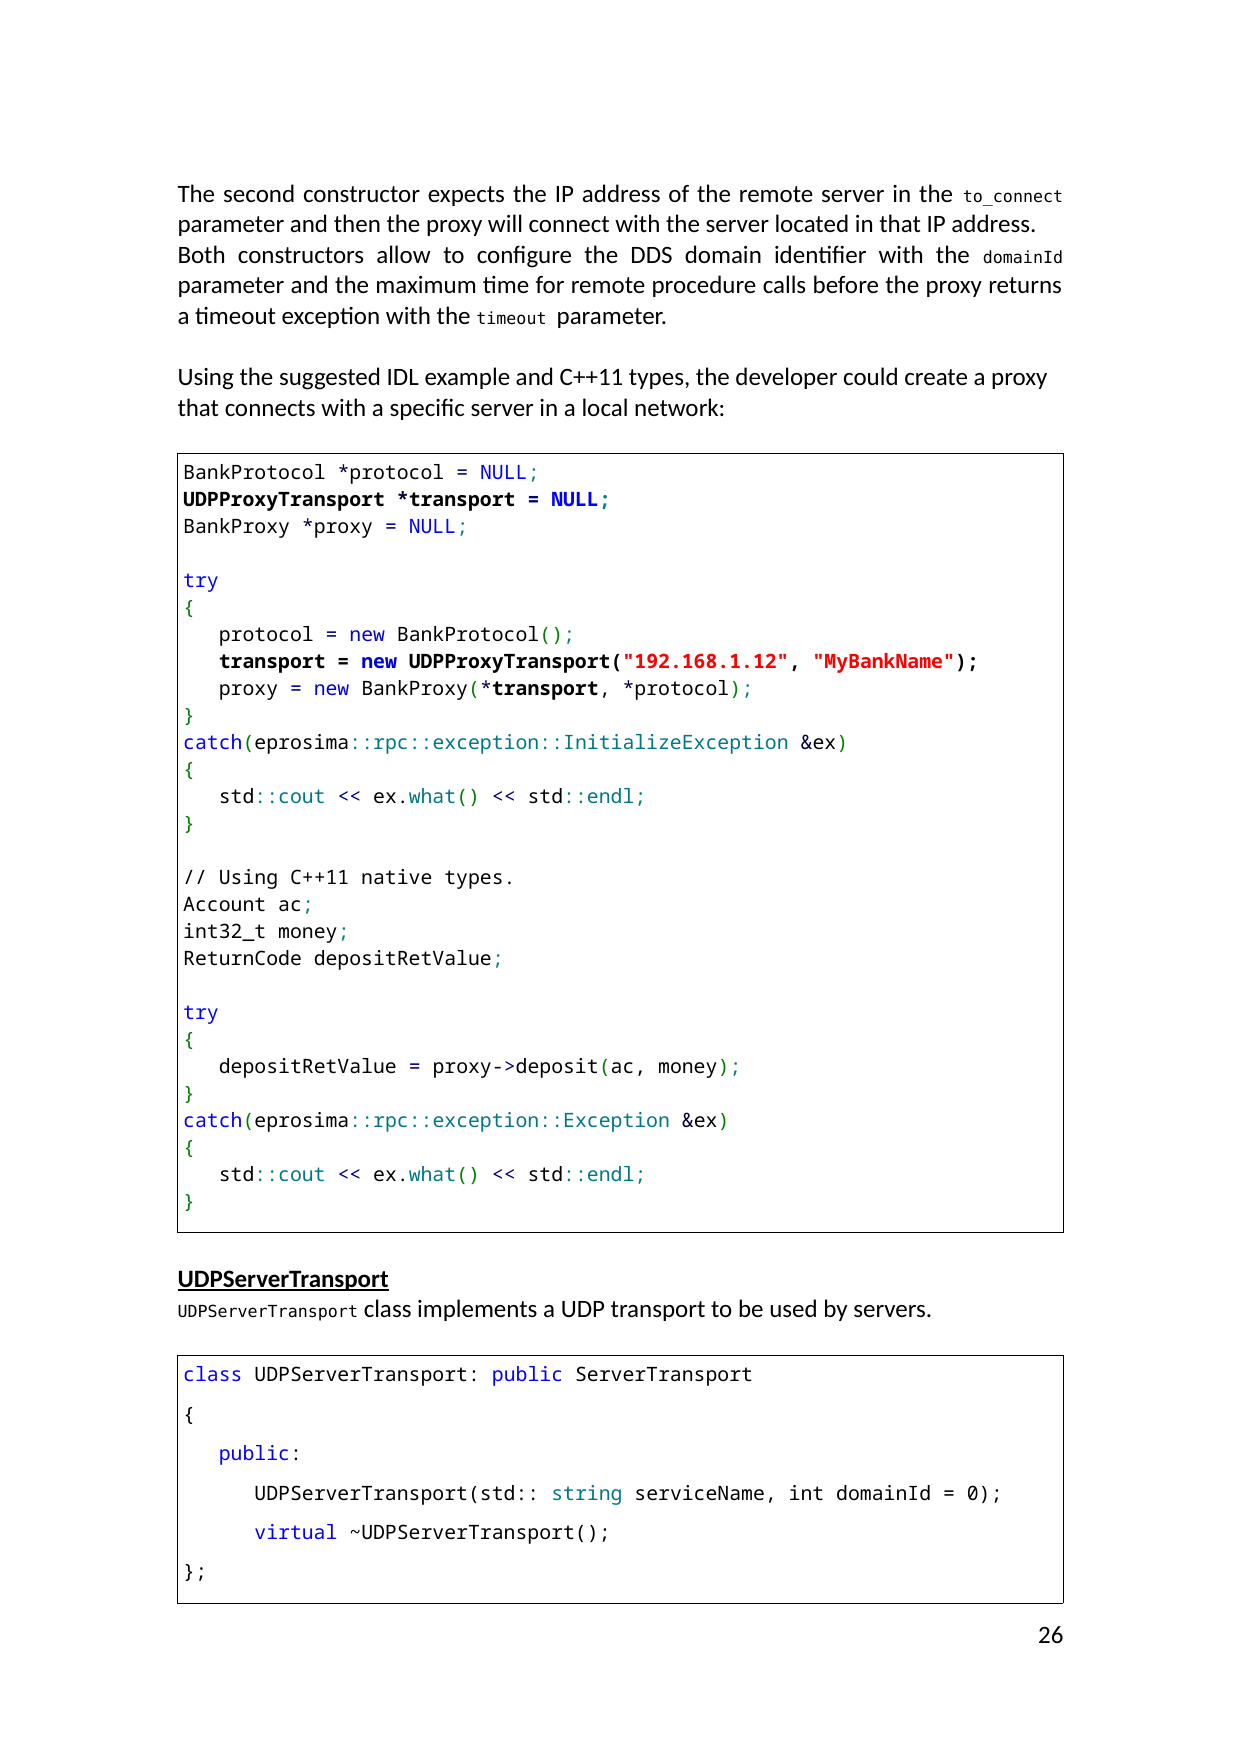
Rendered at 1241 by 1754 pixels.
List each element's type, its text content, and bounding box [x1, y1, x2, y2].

text Both constructors allow to configure the DDS domain identifier with the domainId parameter and the maximum time for remote procedure calls before the proxy returns a timeout exception with the timeout parameter. [177, 239, 1063, 331]
text UDPServerTransport class implements a UDP transport to be used by servers. [177, 1293, 1063, 1324]
text Using the suggested IDL example and C++11 types, the developer could create a proxy that connects with a specific server in a local network: [177, 361, 1063, 422]
table_header class UDPServerTransport: public ServerTransport { public: UDPServerTransport(std:: string serviceName, int domainId = 0); virtual ~UDPServerTransport(); }; [178, 1356, 1063, 1603]
table_header BankProtocol *protocol = NULL; UDPProxyTransport *transport = NULL; BankProxy *proxy = NULL; try { protocol = new BankProtocol(); transport = new UDPProxyTransport("192.168.1.12", "MyBankName"); proxy = new BankProxy(*transport, *protocol); } catch(eprosima::rpc::exception::InitializeException &ex) { std::cout << ex.what() << std::endl; } // Using C++11 native types. Account ac; int32_t money; ReturnCode depositRetValue; try { depositRetValue = proxy->deposit(ac, money); } catch(eprosima::rpc::exception::Exception &ex) { std::cout << ex.what() << std::endl; } [178, 454, 1063, 1232]
text The second constructor expects the IP address of the remote server in the to_connect parameter and then the proxy will connect with the server located in that IP address. [177, 178, 1063, 239]
text UDPServerTransport [177, 1263, 1063, 1293]
